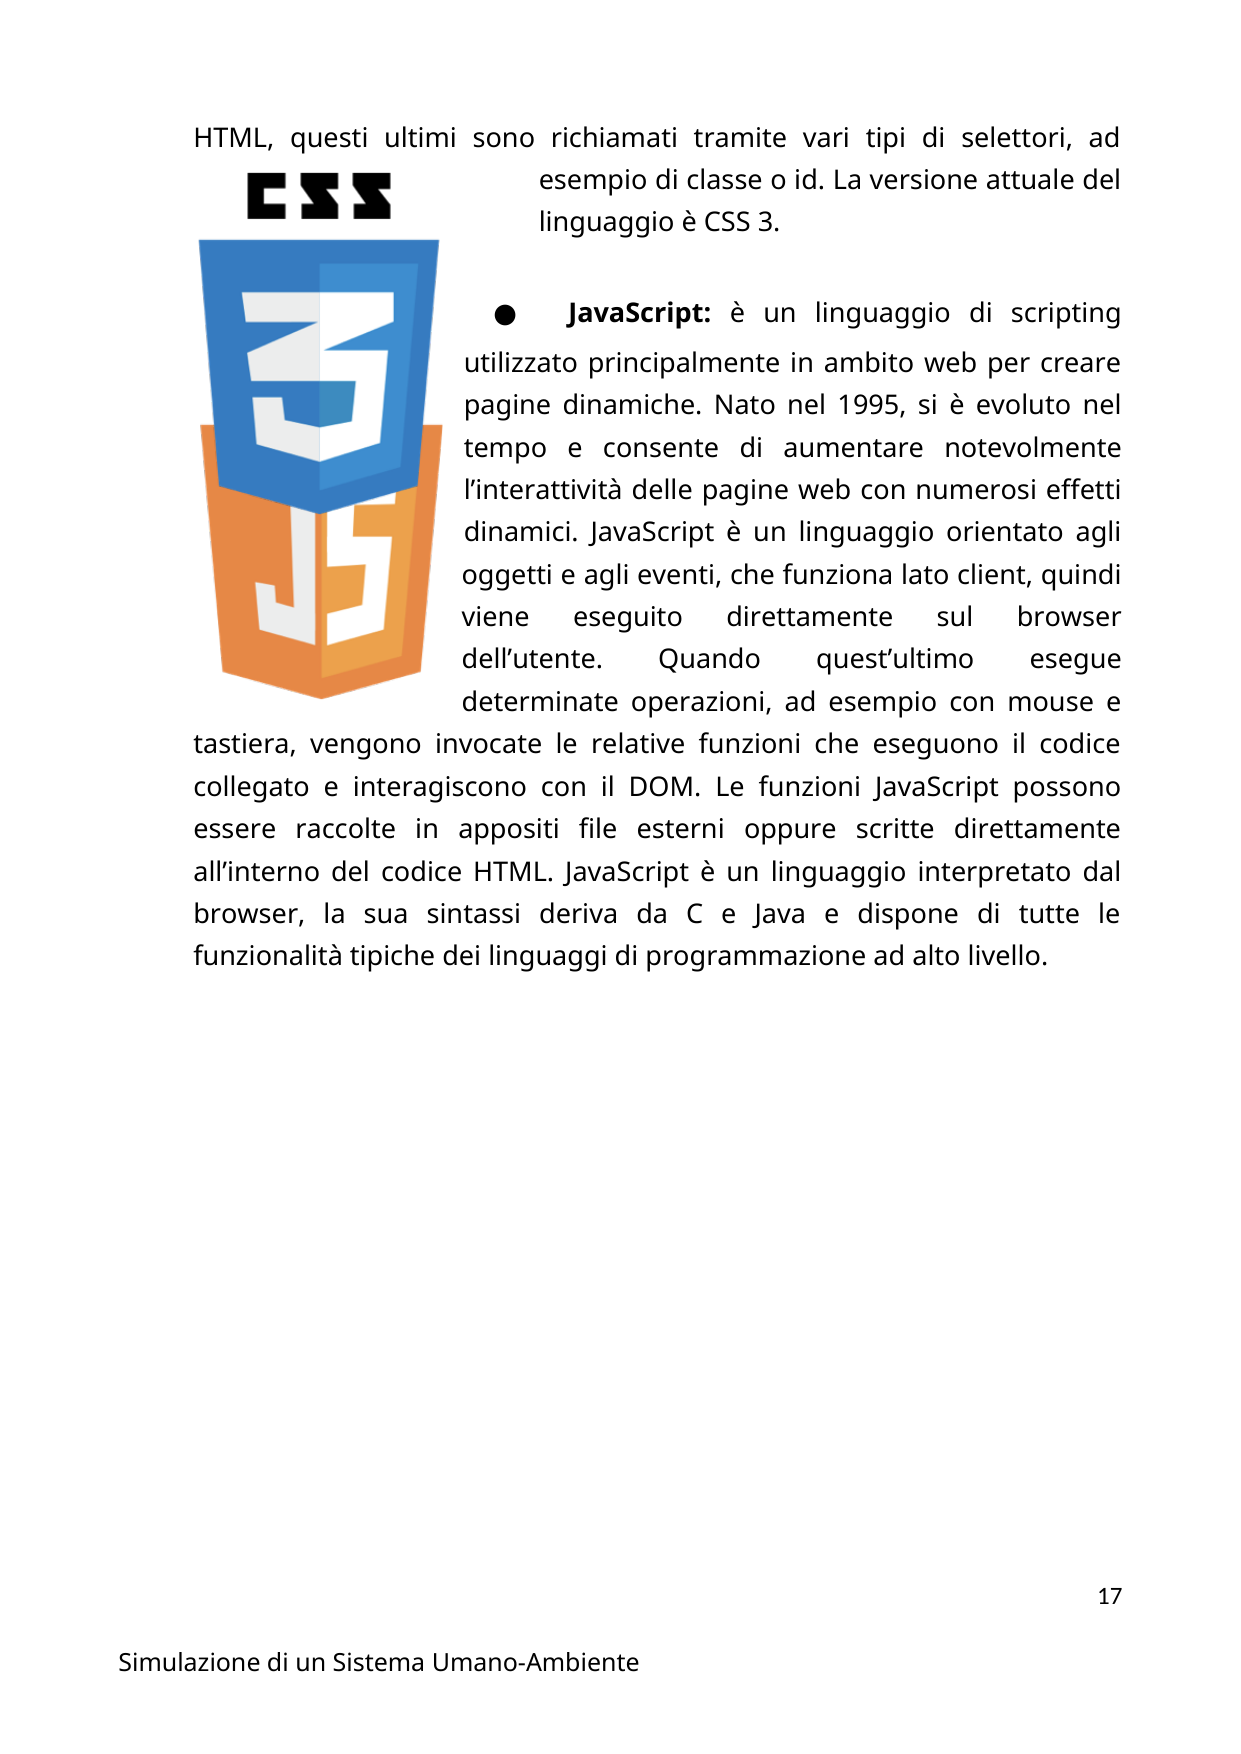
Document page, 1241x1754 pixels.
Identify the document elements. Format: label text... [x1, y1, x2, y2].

list JavaScript: è un linguaggio di scripting utilizzato principalmente in ambito web per creare pagine dinamiche. Nato nel 1995, si è evoluto nel tempo e consente di aumentare notevolmente l’interattività delle pagine web con numerosi effetti dinamici. JavaScript è un linguaggio orientato agli oggetti e agli eventi, che funziona lato client, quindi viene eseguito direttamente sul browser dell’utente. Quando quest’ultimo esegue determinate operazioni, ad esempio con mouse e tastiera, vengono invocate le relative funzioni che eseguono il codice collegato e interagiscono con il DOM. Le funzioni JavaScript possono essere raccolte in appositi file esterni oppure scritte direttamente all’interno del codice HTML. JavaScript è un linguaggio interpretato dal browser, la sua sintassi deriva da C e Java e dispone di tutte le funzionalità tipiche dei linguaggi di programmazione ad alto livello. [156, 282, 1122, 974]
picture [194, 172, 445, 700]
list HTML, questi ultimi sono richiamati tramite vari tipi di selettori, ad esempio di classe o id. La versione attuale del linguaggio è CSS 3. [156, 118, 1122, 240]
